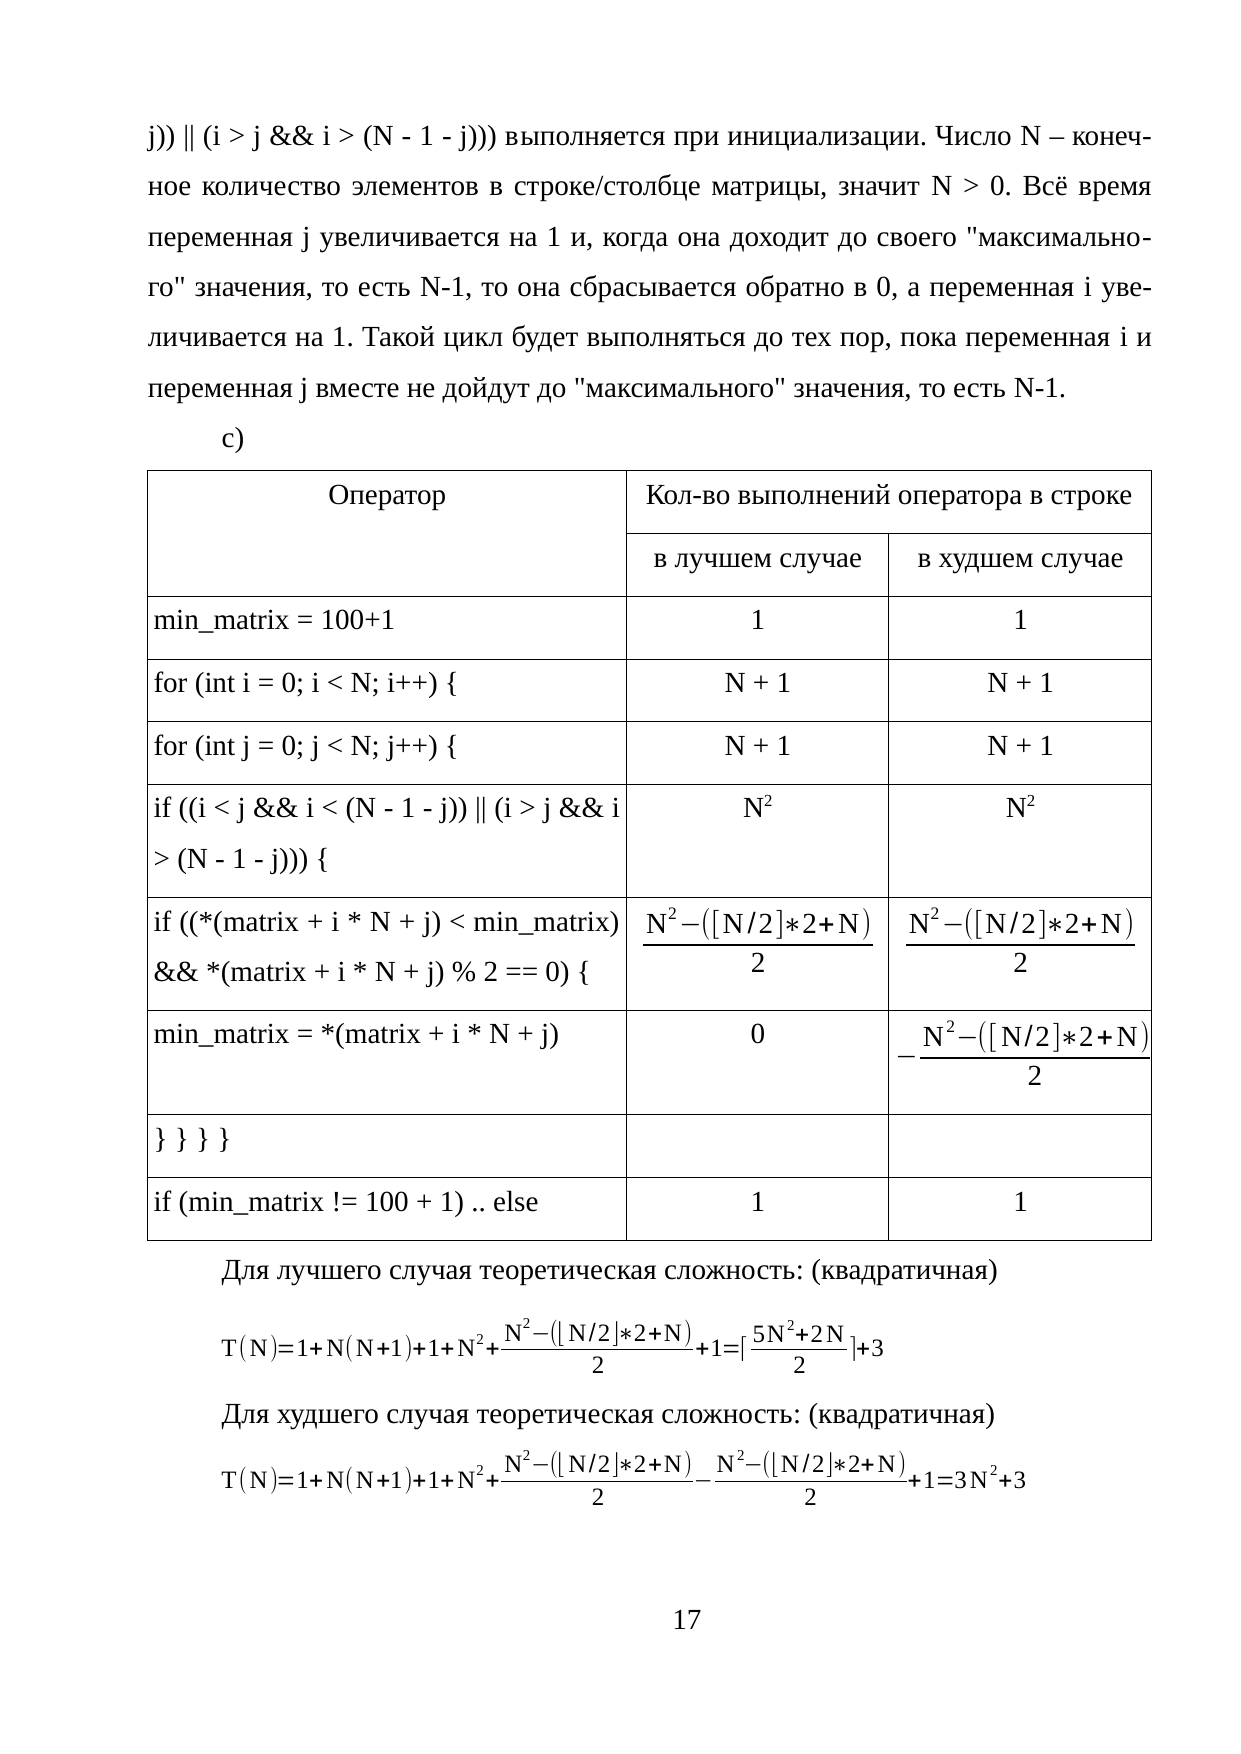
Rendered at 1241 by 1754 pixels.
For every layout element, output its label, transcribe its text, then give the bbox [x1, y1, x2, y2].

table_cell if ((*(matrix + i * N + j) < min_matrix) && *(matrix + i * N + j) % 2 == 0) { [148, 898, 626, 1010]
table_cell min_matrix = *(matrix + i * N + j) [148, 1011, 626, 1114]
table_header Оператор [148, 471, 626, 596]
text - j)) || (i > j && i > (N - 1 - j))) выполняется при инициализации. Число N – конеч­ное количество элементов в строке/столбце матрицы, значит N > 0. Всё время переменная j увеличивается на 1 и, когда она доходит до своего "максимально­го" значения, то есть N-1, то она сбрасывается обратно в 0, а переменная i уве­личивается на 1. Такой цикл будет выполняться до тех пор, пока переменная i и переменная j вместе не дойдут до "максимального" значения, то есть N-1. [148, 118, 1152, 403]
table_cell в худшем случае [889, 534, 1151, 596]
table_cell в лучшем случае [627, 534, 888, 596]
table_cell 1 [889, 1178, 1151, 1239]
table_cell [627, 1115, 888, 1177]
table_cell min_matrix = 100+1 [148, 597, 626, 658]
table_cell for (int i = 0; i < N; i++) { [148, 660, 626, 721]
table_cell [889, 1115, 1151, 1177]
table_cell [889, 898, 1151, 1010]
table_cell [627, 898, 888, 1010]
table_cell N + 1 [889, 722, 1151, 784]
text Для лучшего случая теоретическая сложность: (квадратичная) [148, 1252, 1152, 1286]
table_cell N + 1 [627, 660, 888, 721]
table_cell N2 [627, 785, 888, 897]
table_cell 0 [627, 1011, 888, 1114]
table_cell N + 1 [627, 722, 888, 784]
table_cell N2 [889, 785, 1151, 897]
table_header Кол-во выполнений оператора в строке [627, 471, 1151, 533]
table_cell for (int j = 0; j < N; j++) { [148, 722, 626, 784]
table_cell 1 [889, 597, 1151, 658]
table_cell if (min_matrix != 100 + 1) .. else [148, 1178, 626, 1239]
table_cell 1 [627, 597, 888, 658]
table_cell [889, 1011, 1151, 1114]
table_cell N + 1 [889, 660, 1151, 721]
text Для худшего случая теоретическая сложность: (квадратичная) [148, 1396, 1152, 1429]
text c) [148, 420, 1152, 453]
table_cell } } } } [148, 1115, 626, 1177]
table_cell if ((i < j && i < (N - 1 - j)) || (i > j && i > (N - 1 - j))) { [148, 785, 626, 897]
table_cell 1 [627, 1178, 888, 1239]
